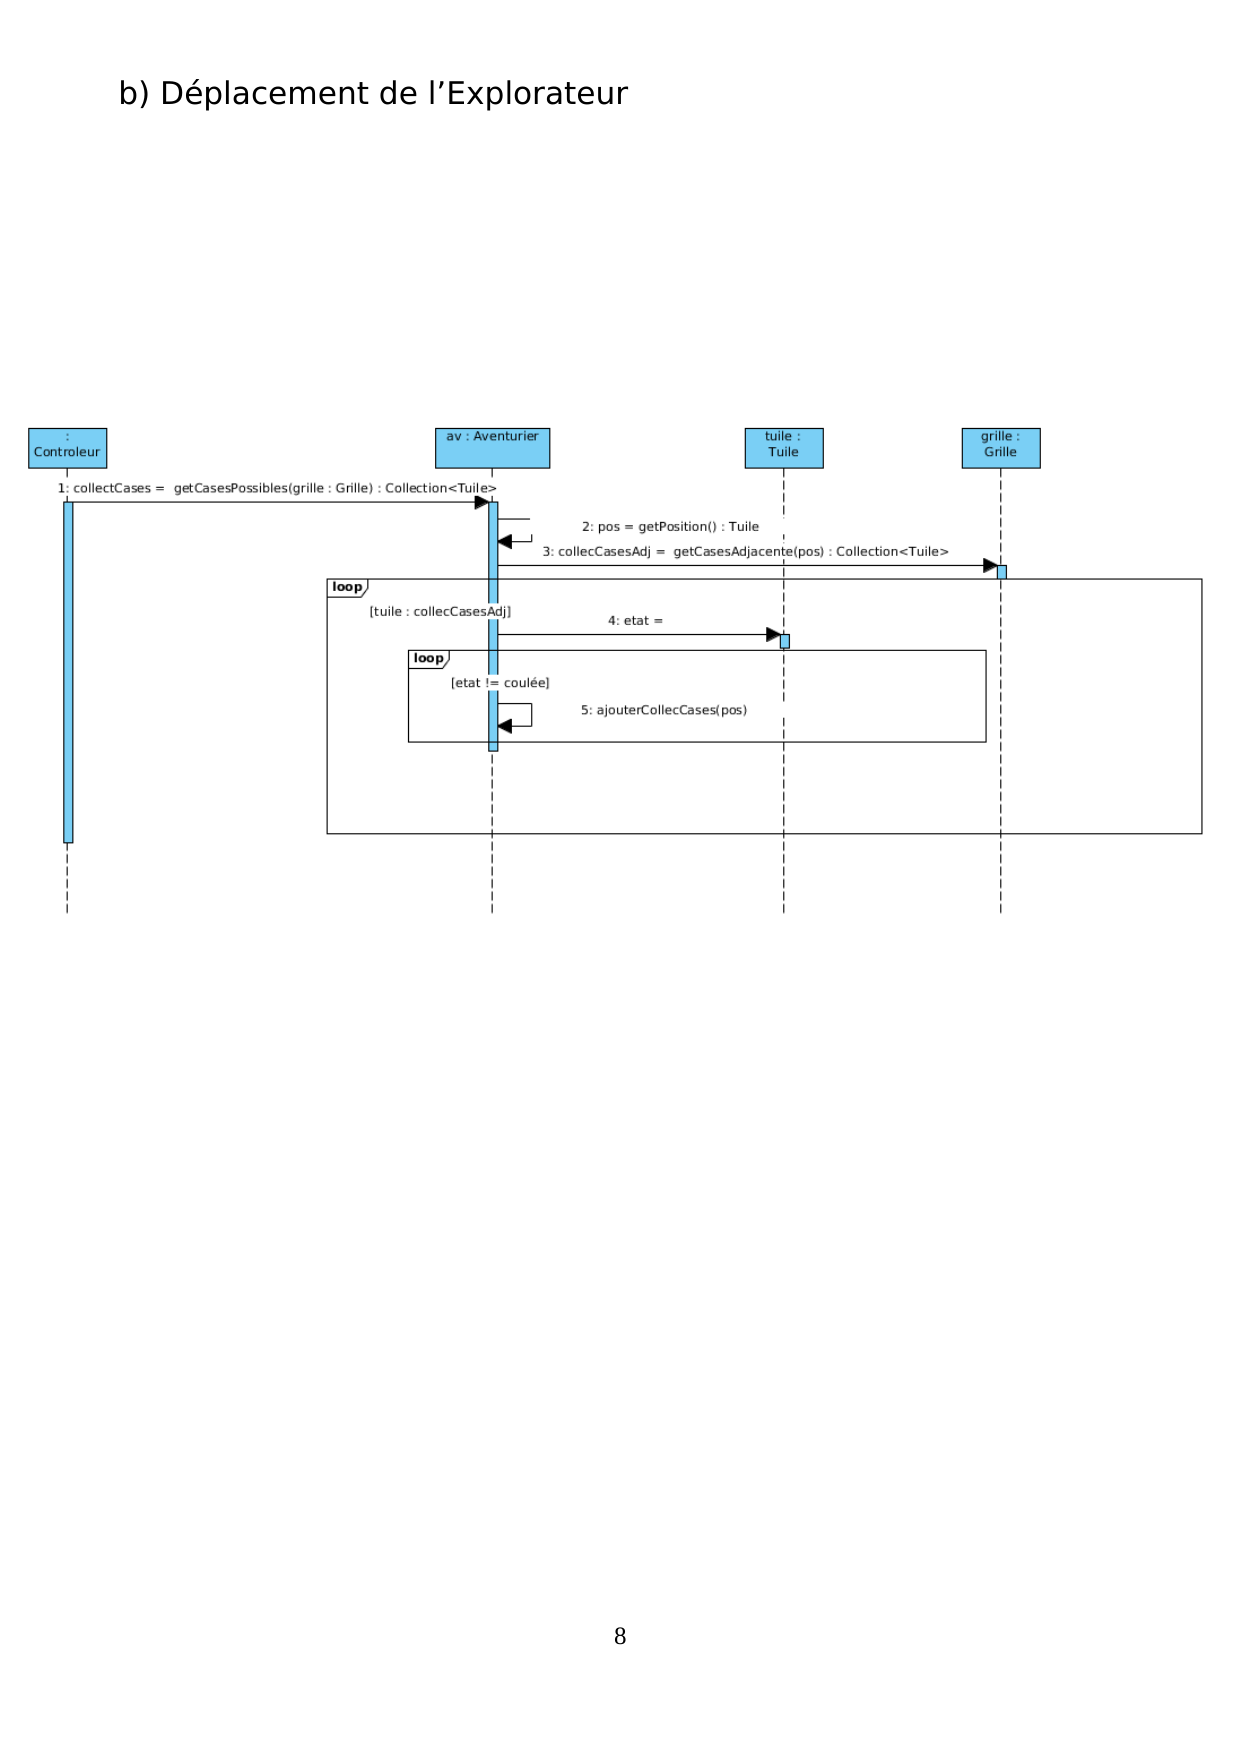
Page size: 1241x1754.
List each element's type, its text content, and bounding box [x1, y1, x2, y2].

text b) Déplacement de l’Explorateur [118, 75, 1122, 111]
